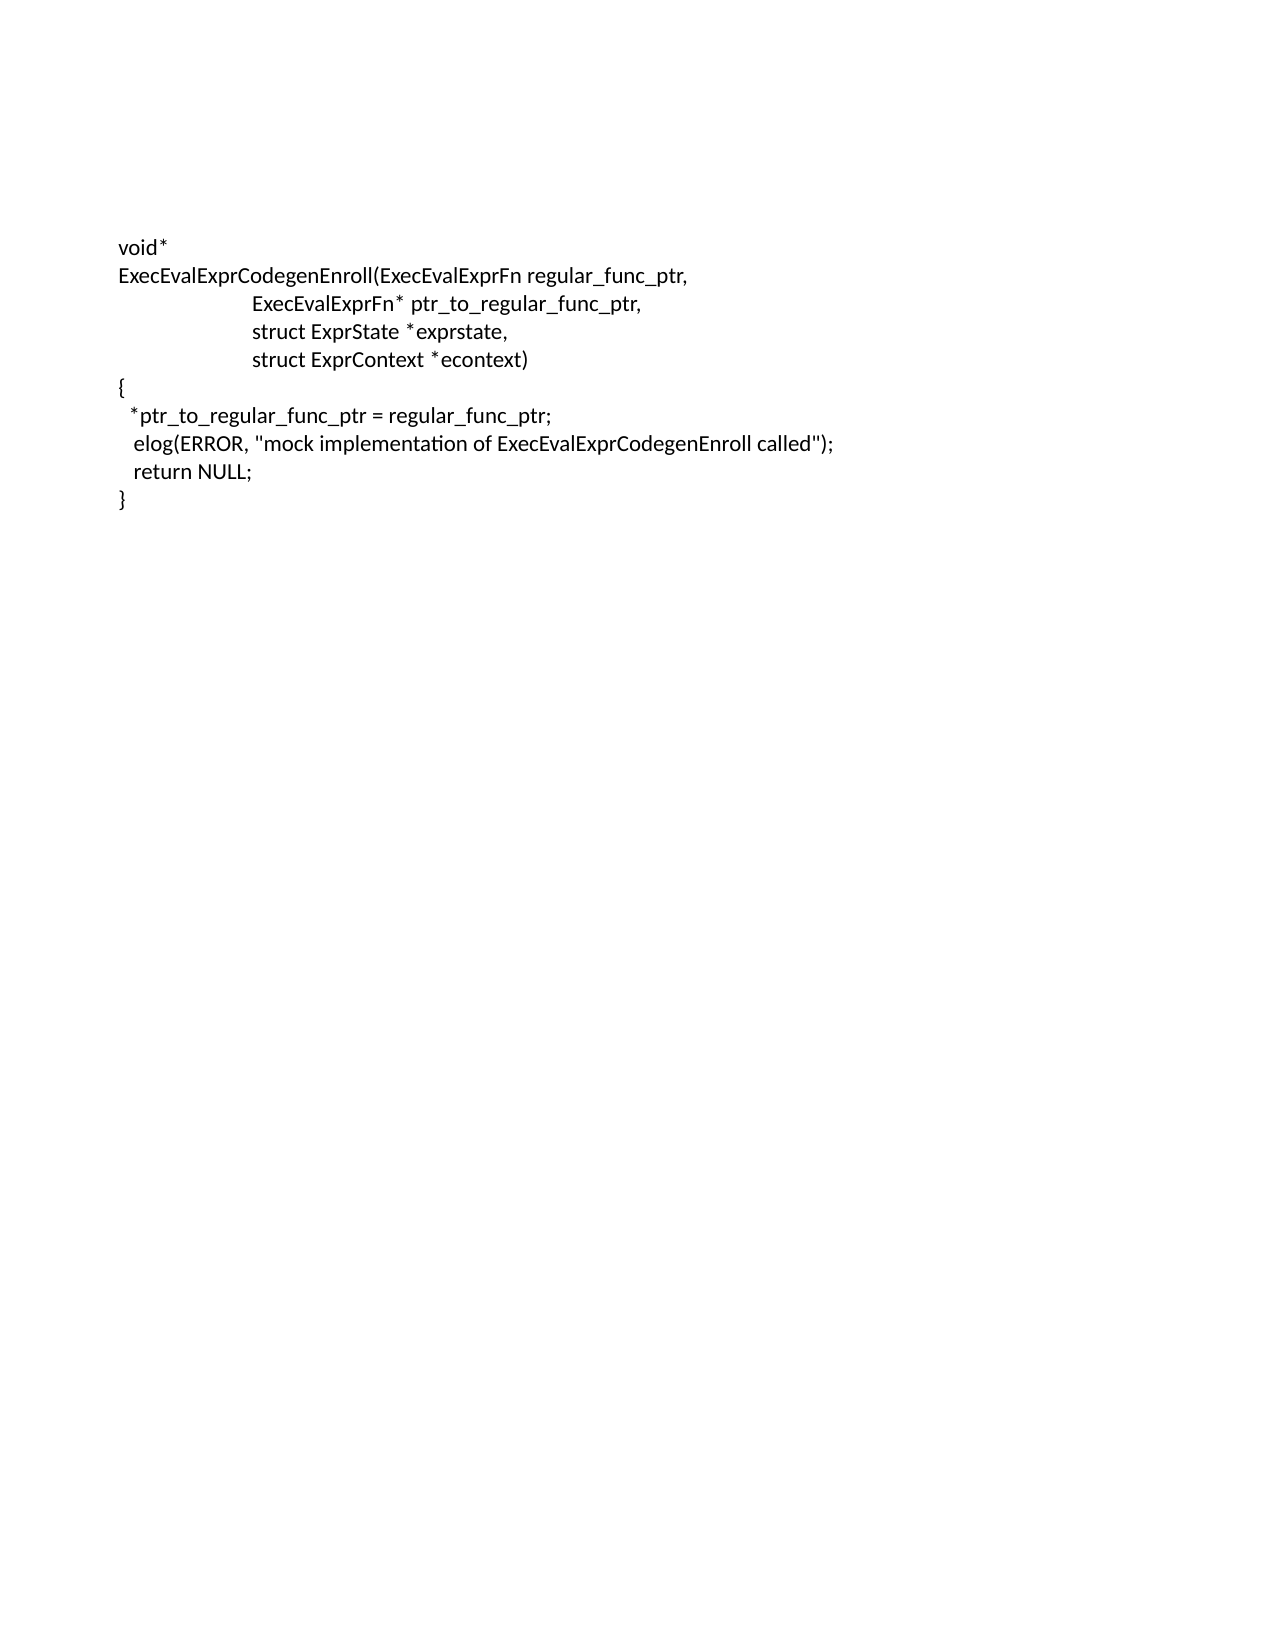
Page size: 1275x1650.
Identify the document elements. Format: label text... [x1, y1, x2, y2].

text } [118, 485, 1157, 513]
text return NULL; [118, 457, 1157, 485]
text ExecEvalExprCodegenEnroll(ExecEvalExprFn regular_func_ptr, [118, 261, 1157, 289]
text struct ExprState *exprstate, [118, 317, 1157, 345]
text void* [118, 233, 1157, 261]
text struct ExprContext *econtext) [118, 345, 1157, 373]
text { [118, 373, 1157, 401]
text elog(ERROR, "mock implementation of ExecEvalExprCodegenEnroll called"); [118, 429, 1157, 457]
text ExecEvalExprFn* ptr_to_regular_func_ptr, [118, 289, 1157, 317]
text *ptr_to_regular_func_ptr = regular_func_ptr; [118, 401, 1157, 429]
